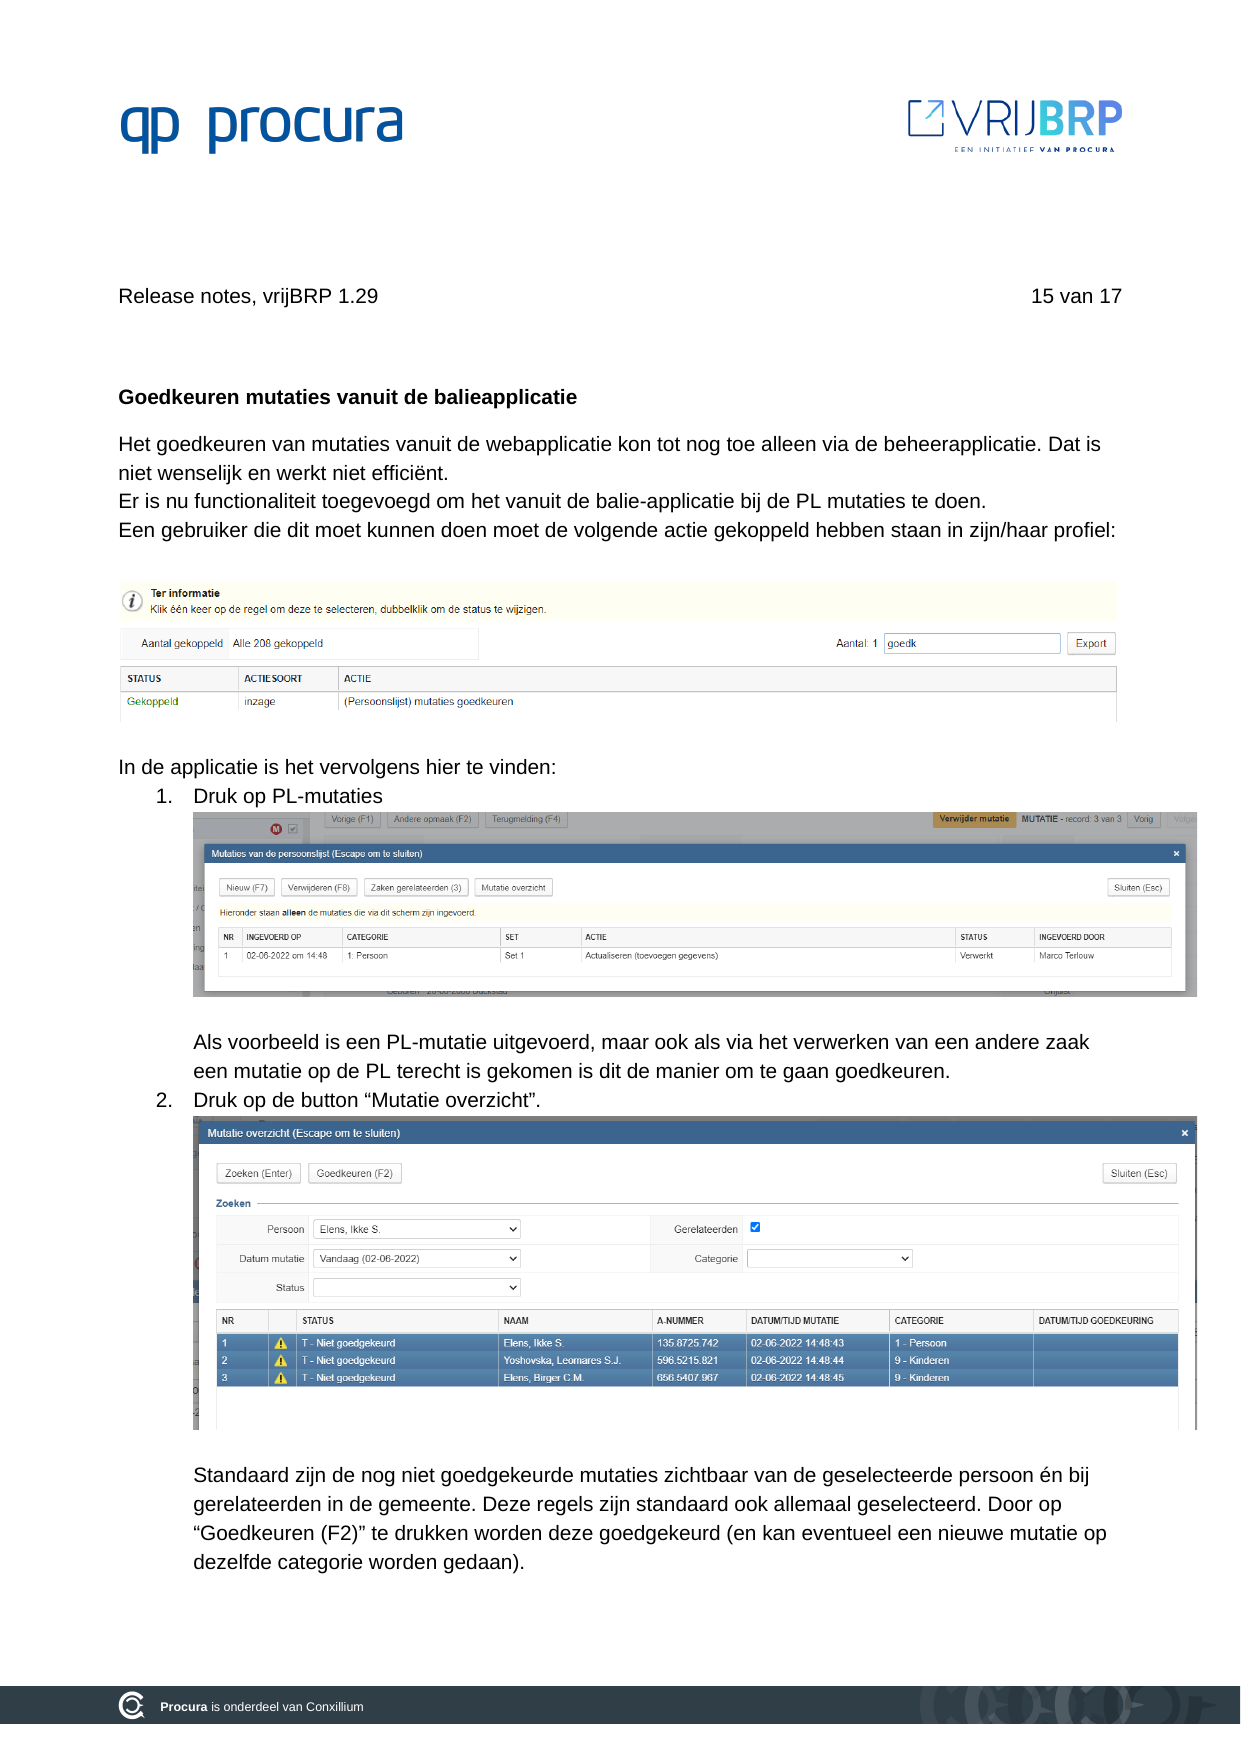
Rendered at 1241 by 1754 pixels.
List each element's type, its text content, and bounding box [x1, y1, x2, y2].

picture [193, 812, 1198, 997]
picture [121, 107, 403, 159]
list Druk op PL-mutaties [156, 784, 1122, 808]
list Druk op de button “Mutatie overzicht”. [156, 1088, 1122, 1112]
text Goedkeuren mutaties vanuit de balieapplicatie [118, 384, 1122, 408]
text Er is nu functionaliteit toegevoegd om het vanuit de balie-applicatie bij de PL mutaties te doen. [118, 489, 1122, 513]
picture [0, 1686, 1241, 1724]
text Het goedkeuren van mutaties vanuit de webapplicatie kon tot nog toe alleen via de beheerapplicatie. Dat is niet wenselijk en werkt niet efficiënt. [118, 432, 1122, 484]
picture [193, 1116, 1198, 1430]
text In de applicatie is het vervolgens hier te vinden: [118, 755, 1122, 779]
list Als voorbeeld is een PL-mutatie uitgevoerd, maar ook als via het verwerken van een andere zaak een mutatie op de PL terecht is gekomen is dit de manier om te gaan goedkeuren. [193, 1030, 1122, 1083]
list Standaard zijn de nog niet goedgekeurde mutaties zichtbaar van de geselecteerde persoon én bij gerelateerden in de gemeente. Deze regels zijn standaard ook allemaal geselecteerd. Door op “Goedkeuren (F2)” te drukken worden deze goedgekeurd (en kan eventueel een nieuwe mutatie op dezelfde categorie worden gedaan). [193, 1463, 1122, 1573]
picture [118, 575, 1123, 722]
text Een gebruiker die dit moet kunnen doen moet de volgende actie gekoppeld hebben staan in zijn/haar profiel: [118, 518, 1122, 542]
picture [908, 100, 1122, 152]
